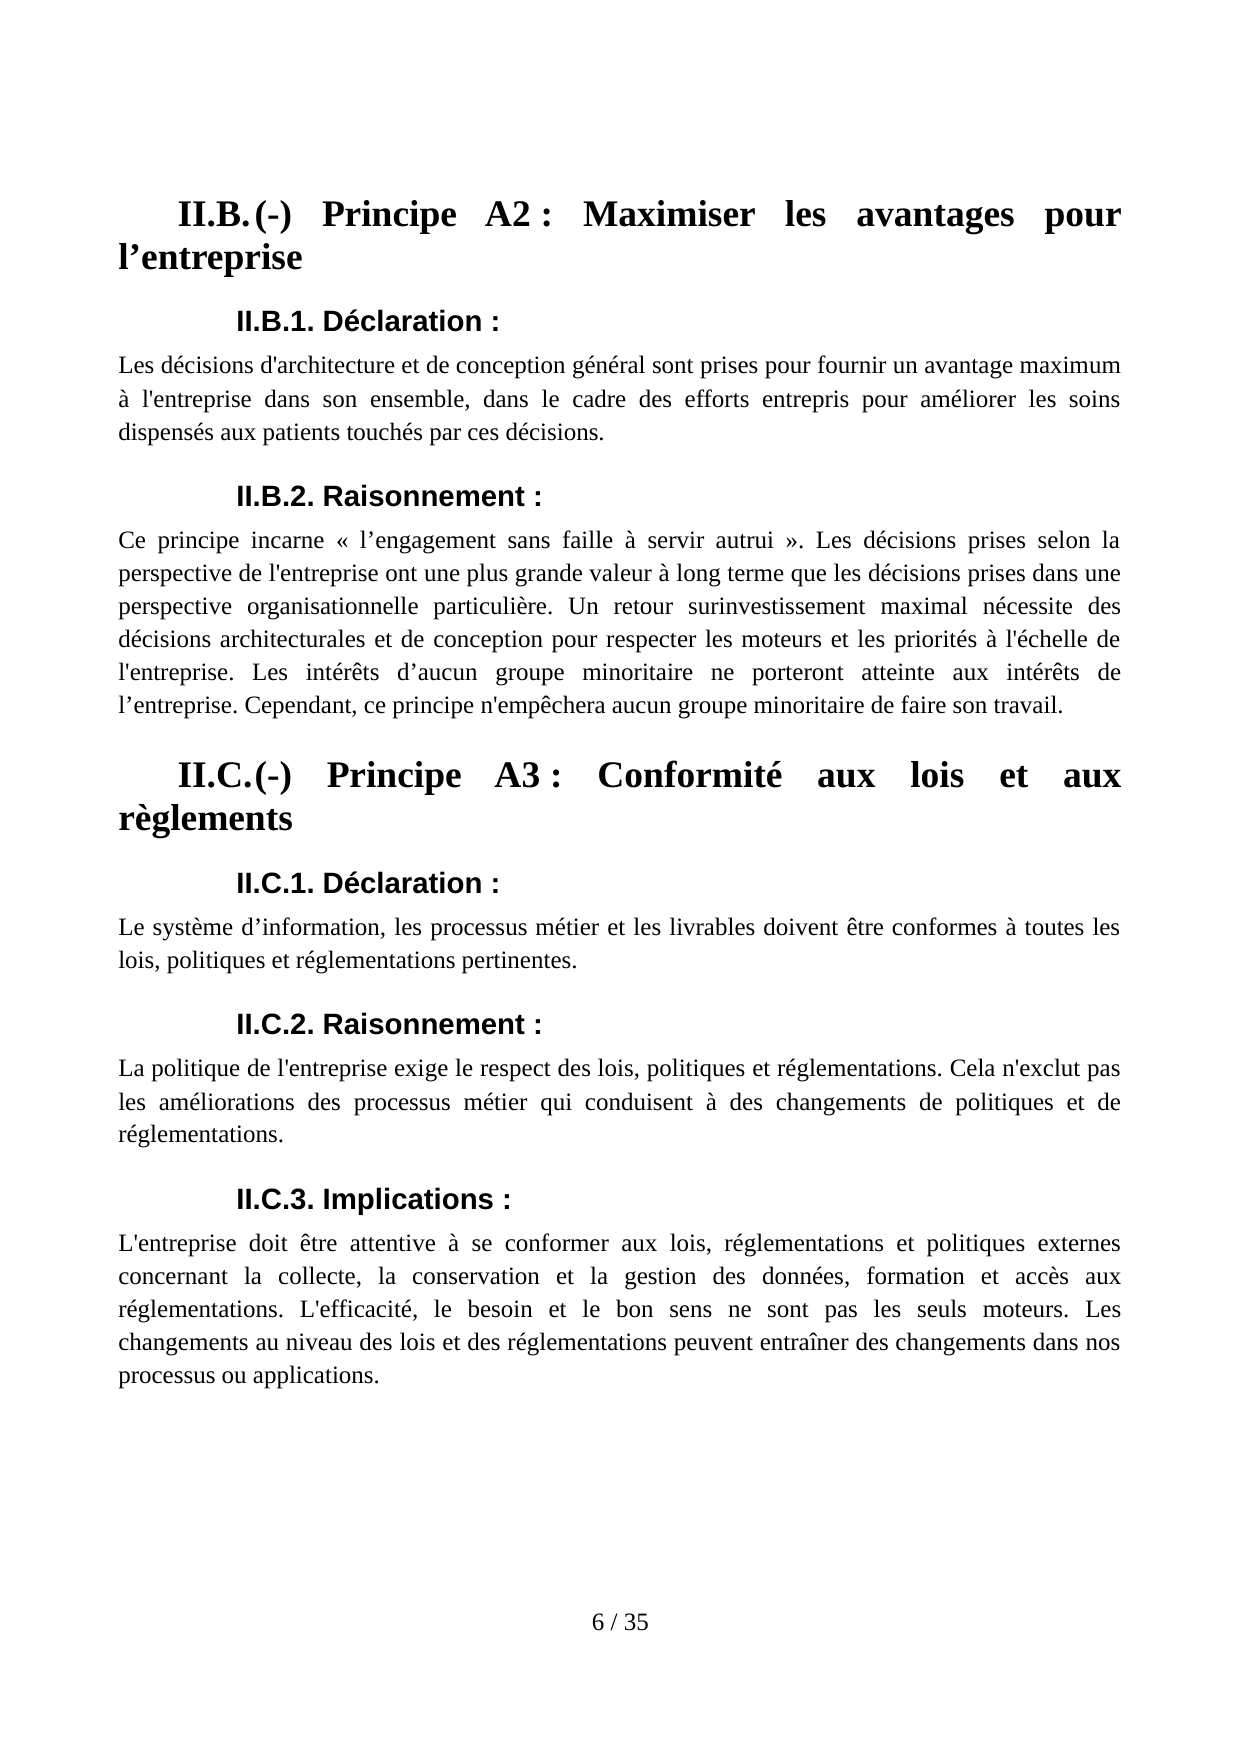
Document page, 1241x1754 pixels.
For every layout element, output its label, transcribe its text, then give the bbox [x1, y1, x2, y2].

subtitle Implications : [118, 1182, 1122, 1216]
subtitle Raisonnement : [118, 1007, 1122, 1041]
subtitle Raisonnement : [118, 479, 1122, 513]
text L'entreprise doit être attentive à se conformer aux lois, réglementations et politiques externes concernant la collecte, la conservation et la gestion des données, formation et accès aux réglementations. L'efficacité, le besoin et le bon sens ne sont pas les seuls moteurs. Les changements au niveau des lois et des réglementations peuvent entraîner des changements dans nos processus ou applications. [118, 1228, 1122, 1389]
subtitle Déclaration : [118, 866, 1122, 899]
text Les décisions d'architecture et de conception général sont prises pour fournir un avantage maximum à l'entreprise dans son ensemble, dans le cadre des efforts entrepris pour améliorer les soins dispensés aux patients touchés par ces décisions. [118, 351, 1122, 445]
subtitle Déclaration : [118, 304, 1122, 338]
subtitle (-) Principe A2 : Maximiser les avantages pour l’entreprise [118, 191, 1122, 277]
text Ce principe incarne « l’engagement sans faille à servir autrui ». Les décisions prises selon la perspective de l'entreprise ont une plus grande valeur à long terme que les décisions prises dans une perspective organisationnelle particulière. Un retour surinvestissement maximal nécessite des décisions architecturales et de conception pour respecter les moteurs et les priorités à l'échelle de l'entreprise. Les intérêts d’aucun groupe minoritaire ne porteront atteinte aux intérêts de l’entreprise. Cependant, ce principe n'empêchera aucun groupe minoritaire de faire son travail. [118, 525, 1122, 719]
text La politique de l'entreprise exige le respect des lois, politiques et réglementations. Cela n'exclut pas les améliorations des processus métier qui conduisent à des changements de politiques et de réglementations. [118, 1053, 1122, 1148]
text Le système d’information, les processus métier et les livrables doivent être conformes à toutes les lois, politiques et réglementations pertinentes. [118, 912, 1122, 974]
subtitle (-) Principe A3 : Conformité aux lois et aux règlements [118, 753, 1122, 839]
